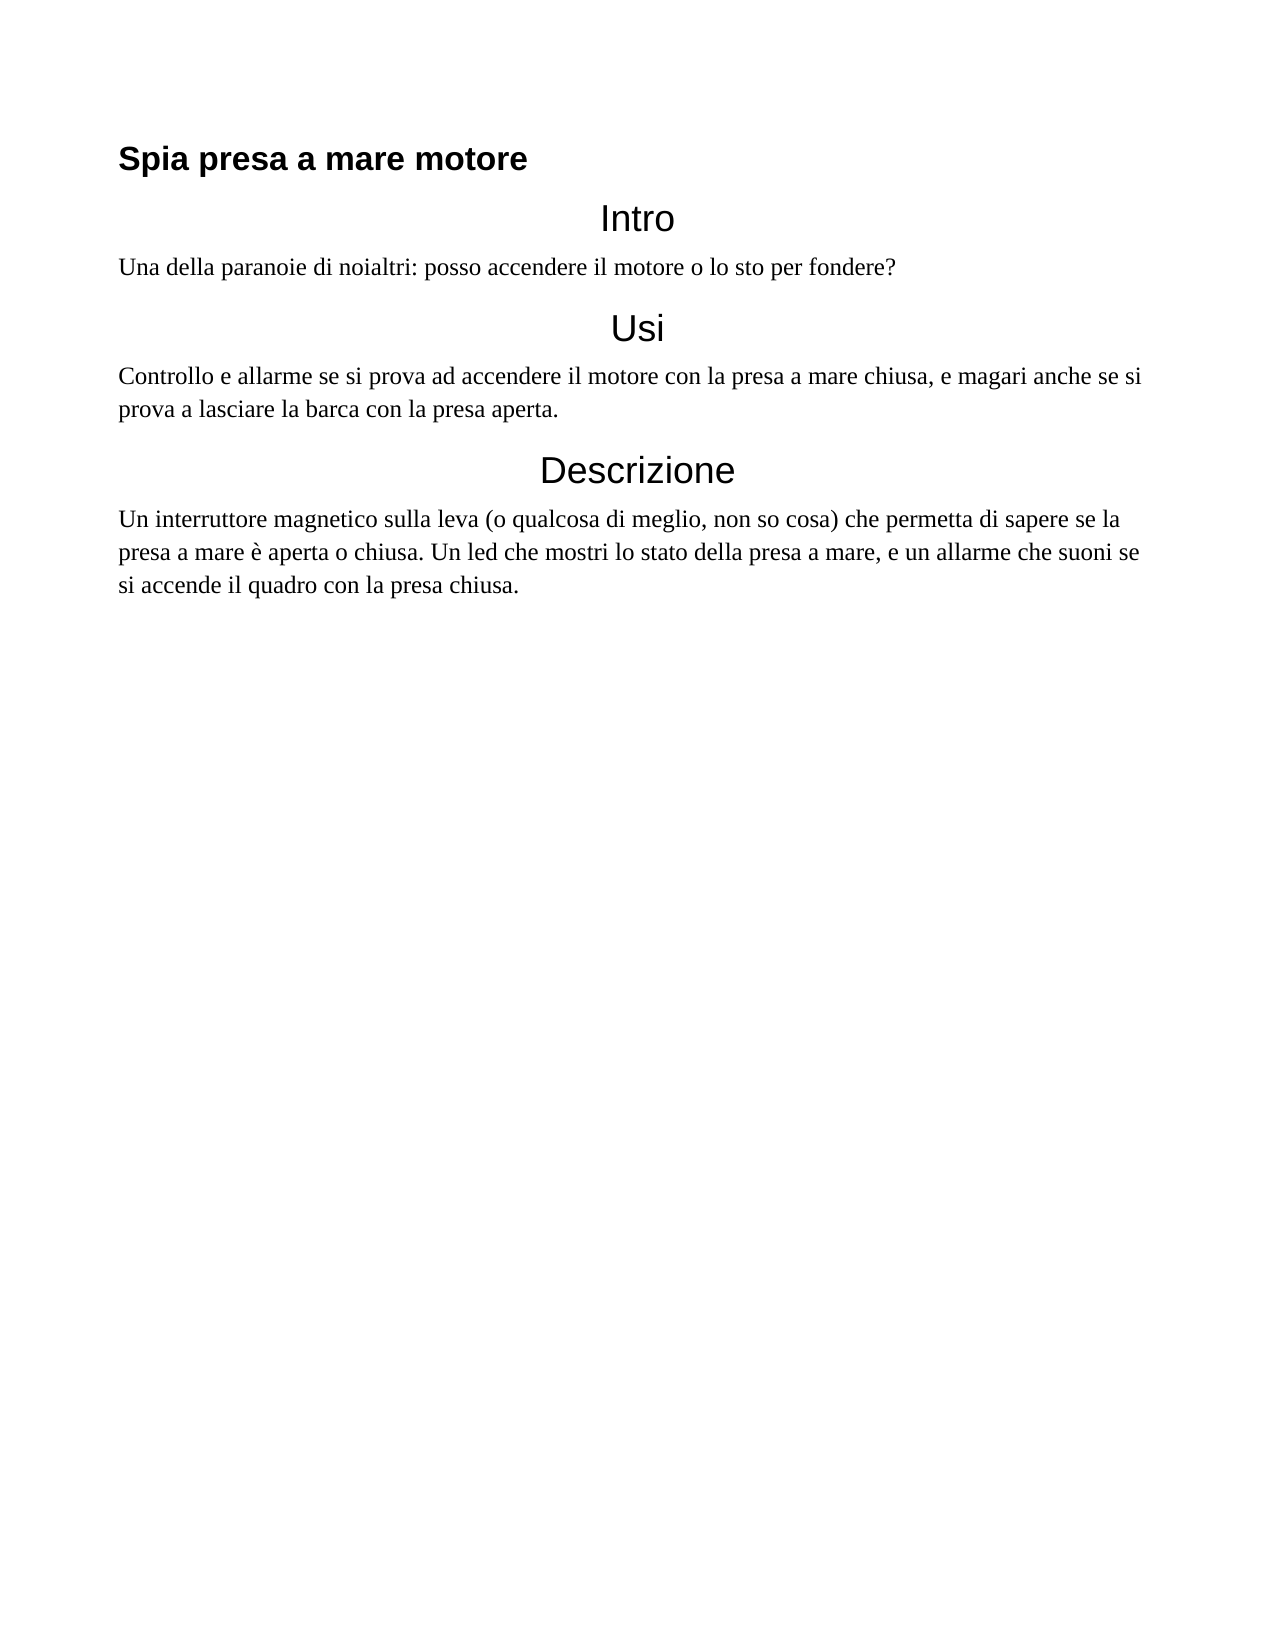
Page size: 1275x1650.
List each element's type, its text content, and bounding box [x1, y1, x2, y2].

text Un interruttore magnetico sulla leva (o qualcosa di meglio, non so cosa) che permetta di sapere se la presa a mare è aperta o chiusa. Un led che mostri lo stato della presa a mare, e un allarme che suoni se si accende il quadro con la presa chiusa. [118, 504, 1157, 599]
subtitle Usi [118, 306, 1157, 349]
text Una della paranoie di noialtri: posso accendere il motore o lo sto per fondere? [118, 252, 1157, 281]
subtitle Spia presa a mare motore [118, 139, 1157, 178]
subtitle Intro [118, 196, 1157, 239]
text Controllo e allarme se si prova ad accendere il motore con la presa a mare chiusa, e magari anche se si prova a lasciare la barca con la presa aperta. [118, 361, 1157, 423]
subtitle Descrizione [118, 448, 1157, 491]
